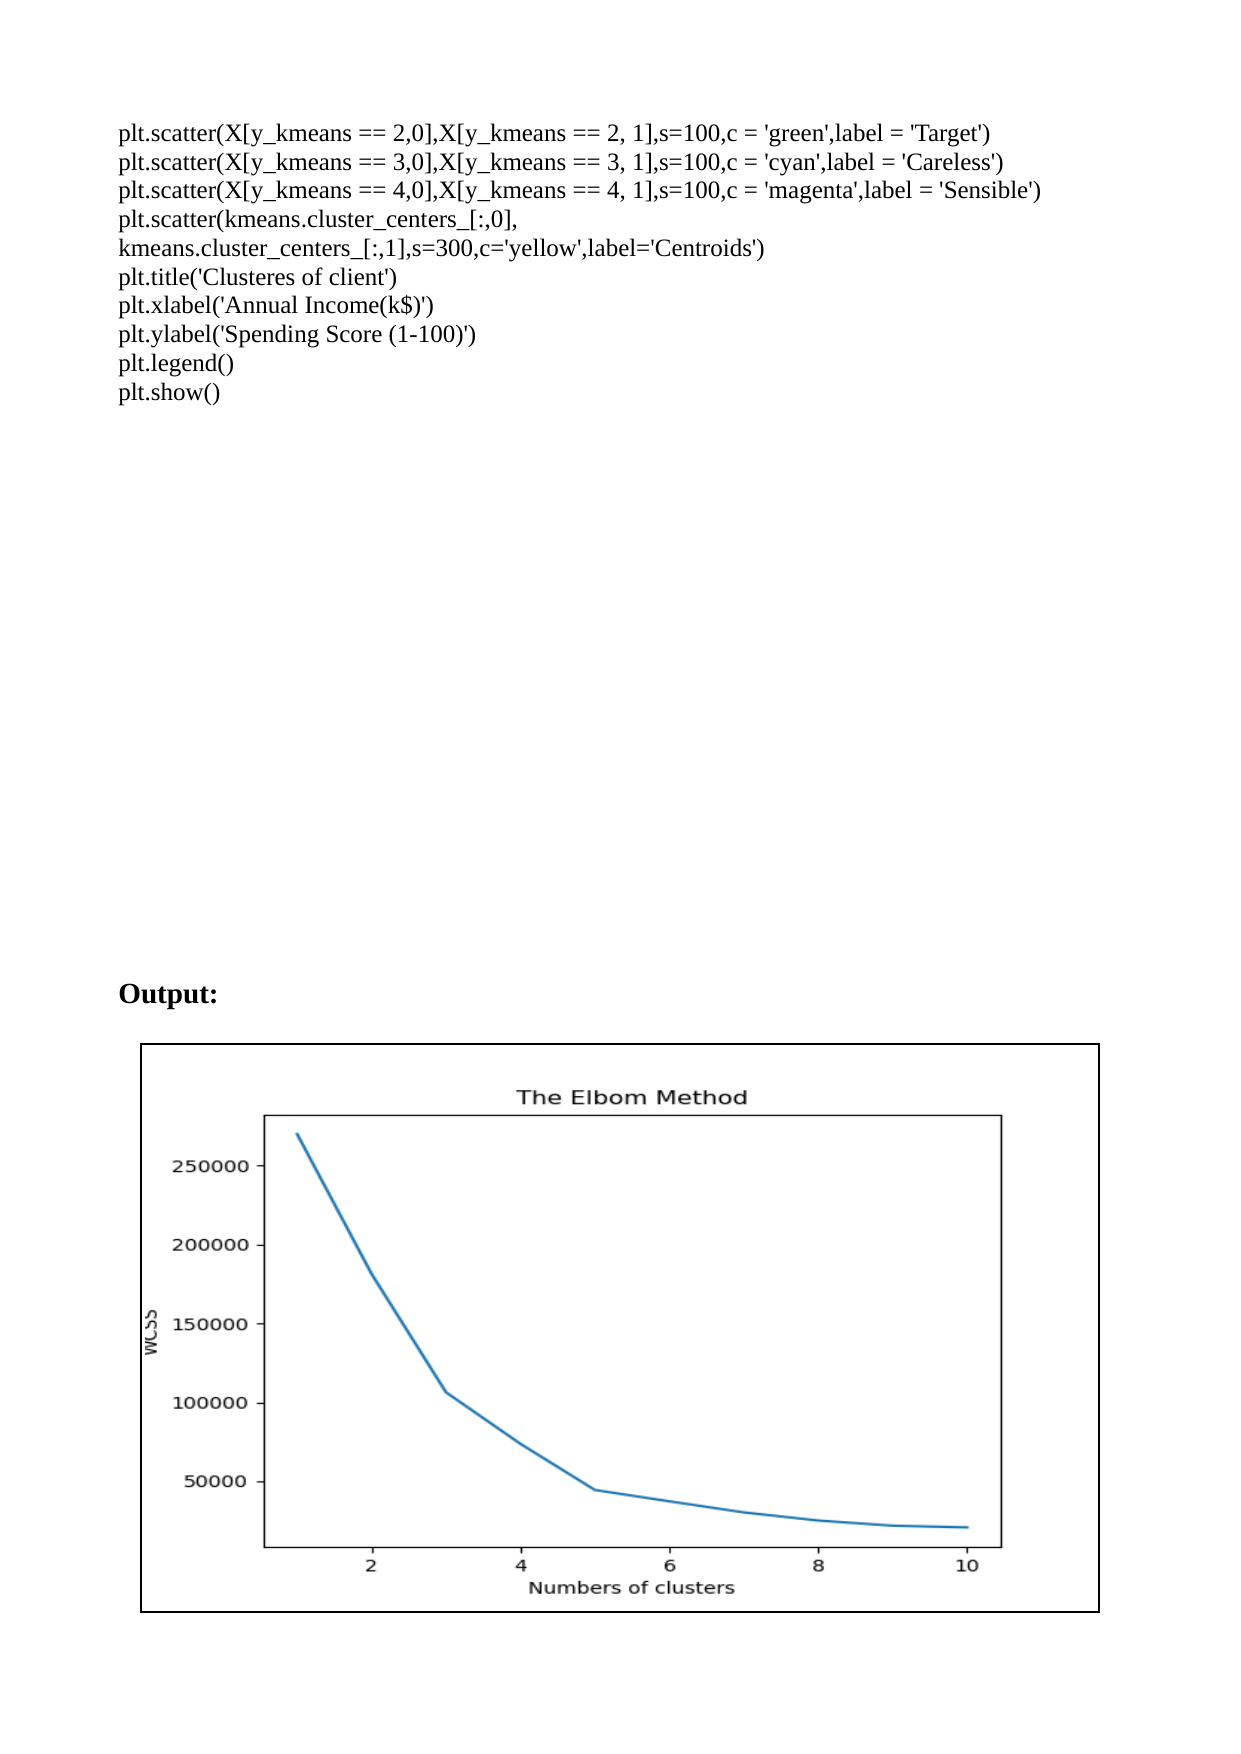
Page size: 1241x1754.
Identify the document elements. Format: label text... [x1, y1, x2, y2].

list plt.scatter(X[y_kmeans == 4,0],X[y_kmeans == 4, 1],s=100,c = 'magenta',label = 'Sensible') [118, 176, 1122, 204]
list plt.scatter(X[y_kmeans == 2,0],X[y_kmeans == 2, 1],s=100,c = 'green',label = 'Target') [118, 118, 1122, 147]
picture [145, 1047, 1096, 1609]
list Output: [118, 976, 1122, 1009]
list plt.scatter(X[y_kmeans == 3,0],X[y_kmeans == 3, 1],s=100,c = 'cyan',label = 'Careless') [118, 147, 1122, 176]
list plt.show() [118, 377, 1122, 406]
list plt.xlabel('Annual Income(k$)') [118, 291, 1122, 319]
list plt.ylabel('Spending Score (1-100)') [118, 319, 1122, 348]
list plt.legend() [118, 348, 1122, 377]
list plt.title('Clusteres of client') [118, 262, 1122, 291]
list plt.scatter(kmeans.cluster_centers_[:,0], kmeans.cluster_centers_[:,1],s=300,c='yellow',label='Centroids') [118, 204, 1122, 262]
